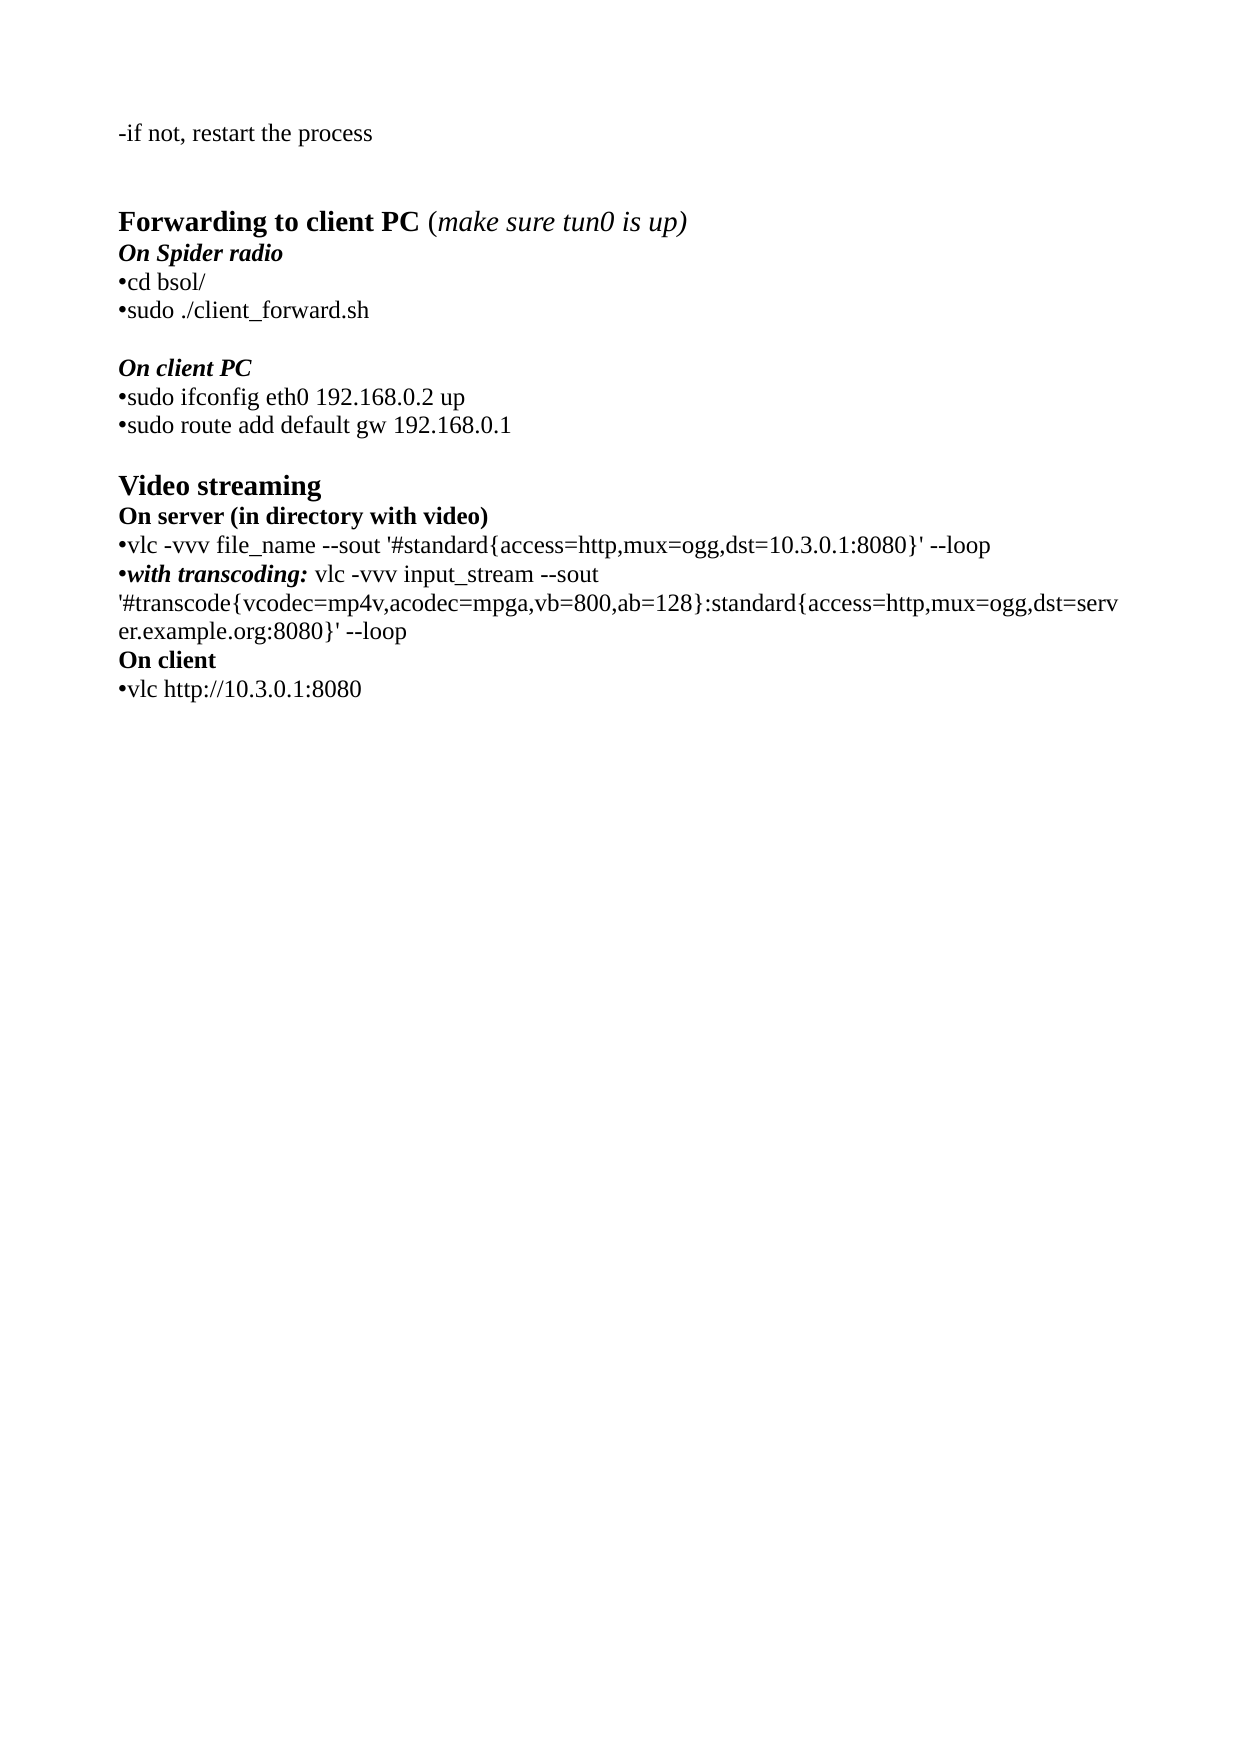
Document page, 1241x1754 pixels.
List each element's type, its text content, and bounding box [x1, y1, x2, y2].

text On client [118, 645, 1122, 674]
text On server (in directory with video) [118, 501, 1122, 530]
text Video streaming [118, 468, 1122, 501]
text -if not, restart the process [118, 118, 1122, 147]
list cd bsol/ [118, 267, 1122, 295]
list vlc -vvv file_name --sout '#standard{access=http,mux=ogg,dst=10.3.0.1:8080}' --loop [118, 530, 1122, 559]
list vlc http://10.3.0.1:8080 [118, 674, 1122, 703]
text On client PC [118, 353, 1122, 382]
list sudo ./client_forward.sh [118, 295, 1122, 324]
text Forwarding to client PC (make sure tun0 is up) [118, 204, 1122, 238]
list with transcoding: vlc -vvv input_stream --sout '#transcode{vcodec=mp4v,acodec=mpga,vb=800,ab=128}:standard{access=http,mux=ogg,dst=server.example.org:8080}' --loop [118, 559, 1122, 645]
list sudo route add default gw 192.168.0.1 [118, 410, 1122, 439]
list sudo ifconfig eth0 192.168.0.2 up [118, 382, 1122, 410]
text On Spider radio [118, 238, 1122, 267]
